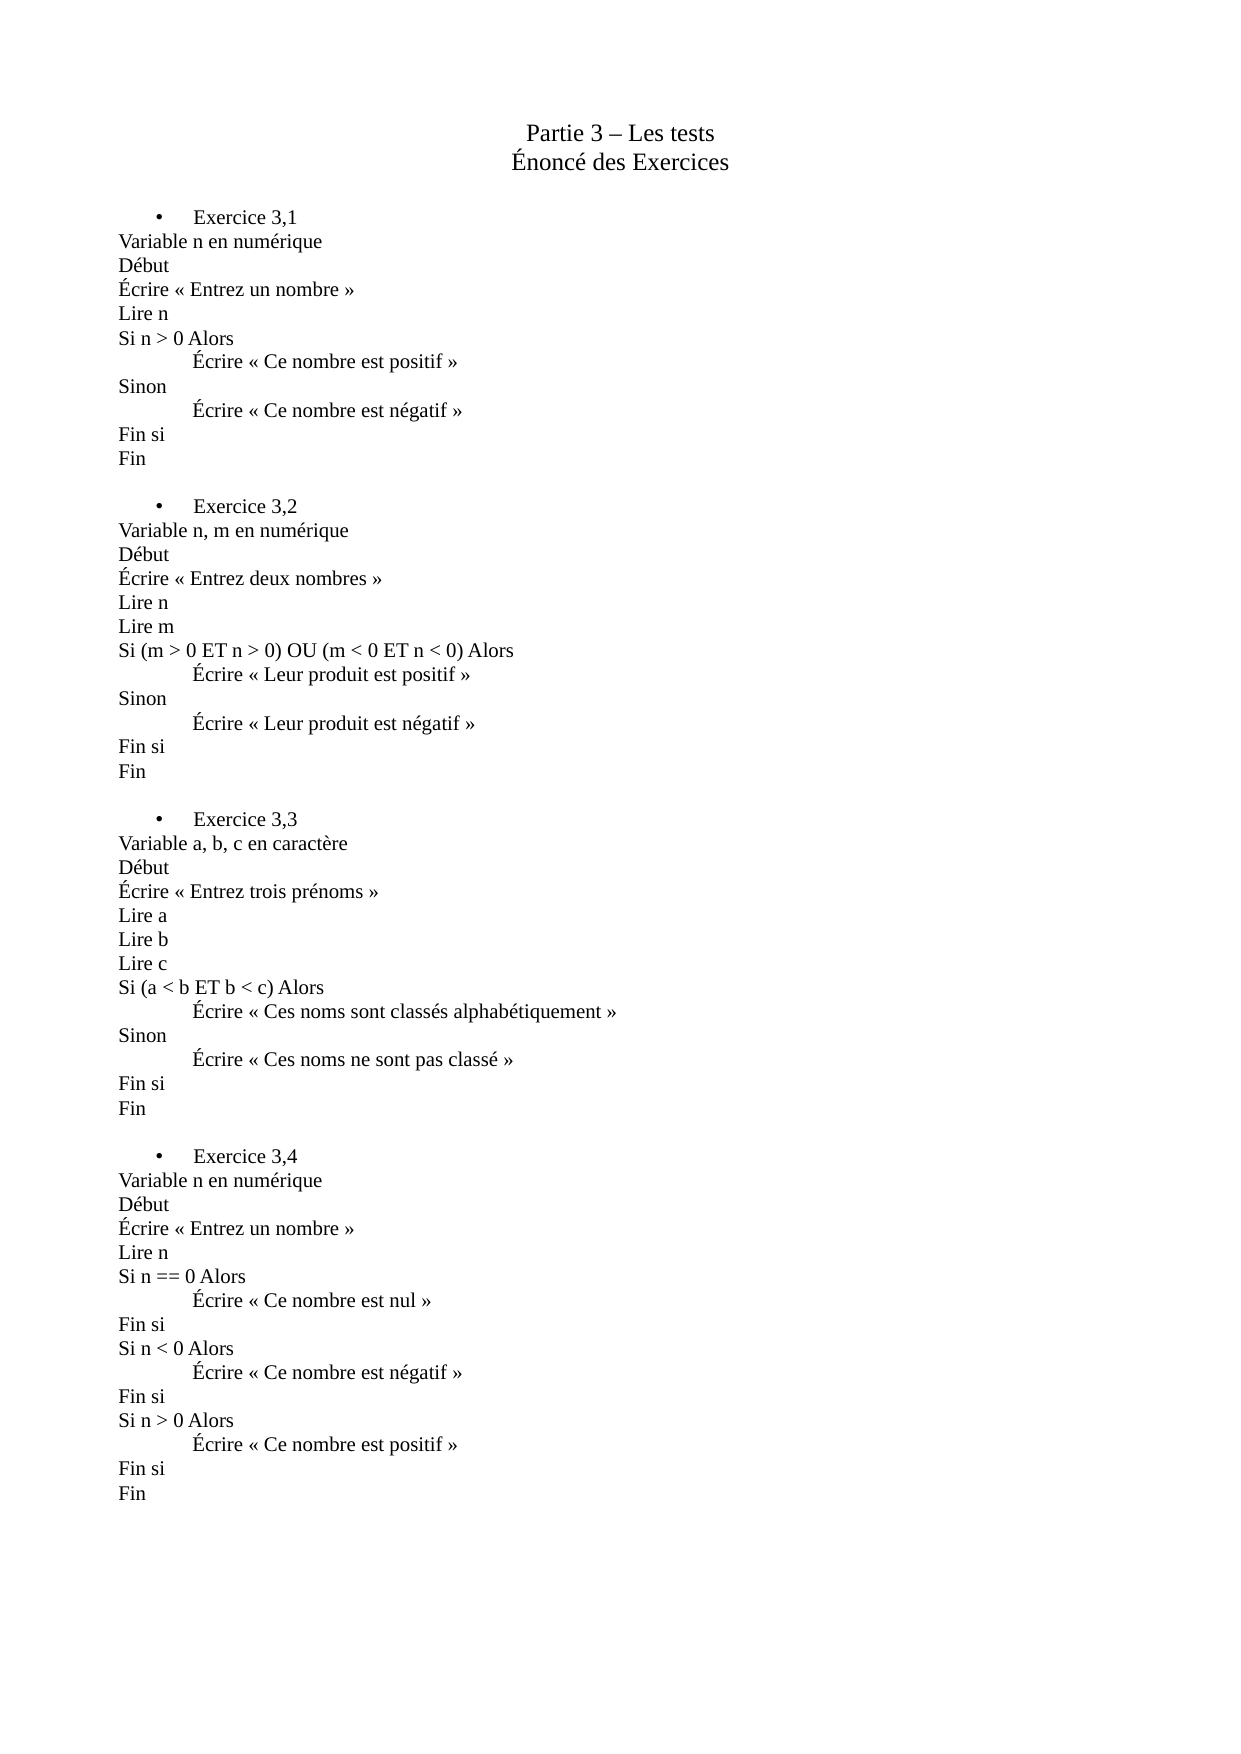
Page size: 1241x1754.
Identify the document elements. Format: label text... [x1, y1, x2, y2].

text Écrire « Ces noms sont classés alphabétiquement » [118, 999, 1122, 1023]
text Sinon [118, 373, 1122, 398]
text Lire n [118, 1240, 1122, 1264]
text Écrire « Ce nombre est négatif » [118, 1360, 1122, 1384]
text Fin si [118, 422, 1122, 446]
text Fin [118, 1095, 1122, 1119]
text Variable n en numérique [118, 229, 1122, 253]
text Écrire « Ce nombre est positif » [118, 349, 1122, 373]
text Fin [118, 758, 1122, 783]
text Fin si [118, 1384, 1122, 1408]
text Sinon [118, 1023, 1122, 1047]
text Lire b [118, 927, 1122, 951]
text Écrire « Entrez trois prénoms » [118, 879, 1122, 903]
text Fin si [118, 1456, 1122, 1480]
text Écrire « Entrez un nombre » [118, 277, 1122, 301]
text Écrire « Leur produit est négatif » [118, 710, 1122, 734]
text Écrire « Ces noms ne sont pas classé » [118, 1047, 1122, 1071]
text Lire n [118, 301, 1122, 325]
text Si (a < b ET b < c) Alors [118, 975, 1122, 999]
list Exercice 3,3 [156, 807, 1122, 831]
text Fin si [118, 734, 1122, 758]
text Lire c [118, 951, 1122, 975]
text Écrire « Ce nombre est négatif » [118, 398, 1122, 422]
text Si n == 0 Alors [118, 1264, 1122, 1288]
list Exercice 3,1 [156, 205, 1122, 229]
text Écrire « Leur produit est positif » [118, 662, 1122, 686]
text Fin si [118, 1071, 1122, 1095]
text Lire a [118, 903, 1122, 927]
text Début [118, 855, 1122, 879]
text Sinon [118, 686, 1122, 710]
text Variable n en numérique [118, 1168, 1122, 1192]
text Écrire « Entrez un nombre » [118, 1216, 1122, 1240]
text Fin si [118, 1312, 1122, 1336]
text Début [118, 1192, 1122, 1216]
list Exercice 3,2 [156, 494, 1122, 518]
text Variable a, b, c en caractère [118, 831, 1122, 855]
text Si n > 0 Alors [118, 1408, 1122, 1432]
text Début [118, 542, 1122, 566]
text Écrire « Ce nombre est nul » [118, 1288, 1122, 1312]
text Écrire « Ce nombre est positif » [118, 1432, 1122, 1456]
text Variable n, m en numérique [118, 518, 1122, 542]
text Si (m > 0 ET n > 0) OU (m < 0 ET n < 0) Alors [118, 638, 1122, 662]
text Fin [118, 446, 1122, 470]
text Début [118, 253, 1122, 277]
text Écrire « Entrez deux nombres » [118, 566, 1122, 590]
list Exercice 3,4 [156, 1143, 1122, 1168]
text Fin [118, 1480, 1122, 1504]
text Lire m [118, 614, 1122, 638]
text Si n > 0 Alors [118, 325, 1122, 349]
text Lire n [118, 590, 1122, 614]
text Si n < 0 Alors [118, 1336, 1122, 1360]
